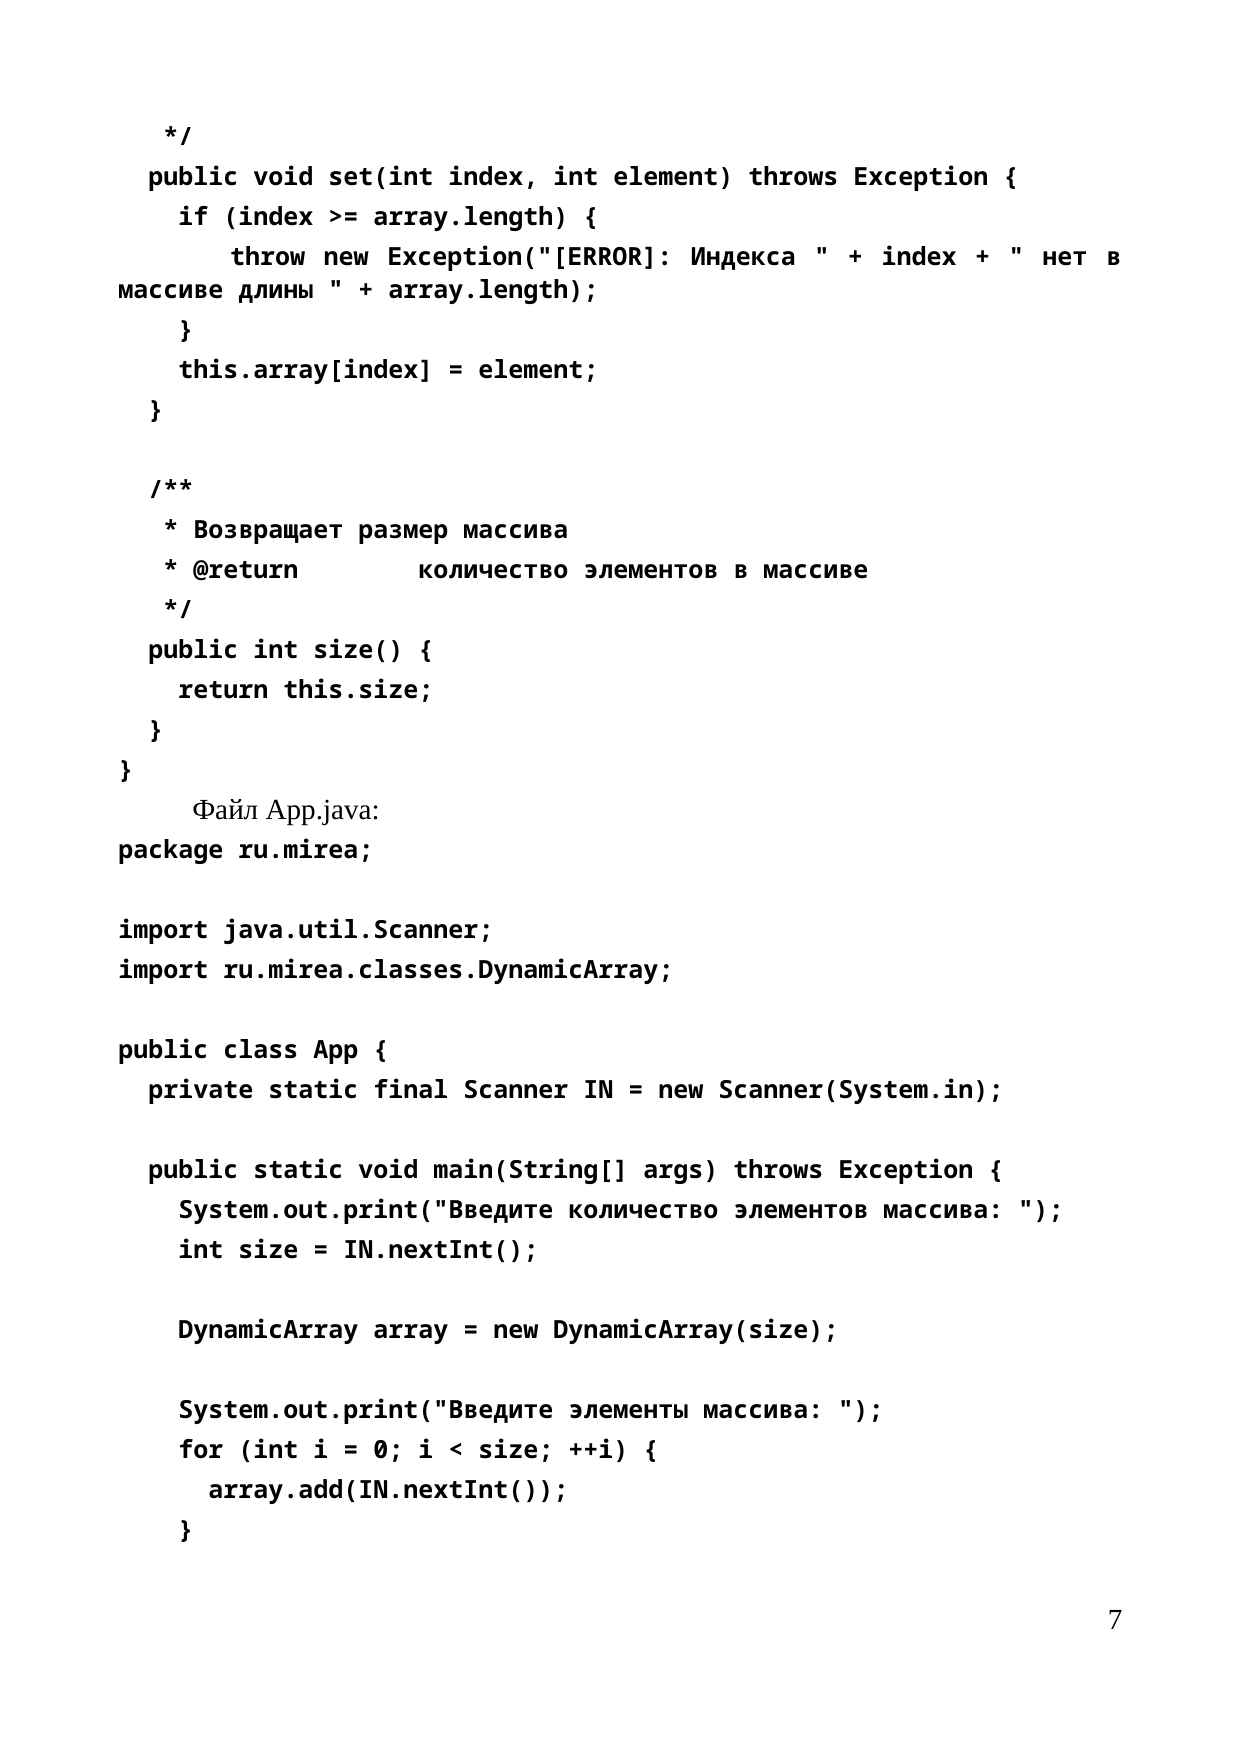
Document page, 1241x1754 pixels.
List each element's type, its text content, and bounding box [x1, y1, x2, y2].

text } [118, 712, 1122, 746]
text array.add(IN.nextInt()); [118, 1472, 1122, 1506]
text if (index >= array.length) { [118, 198, 1122, 232]
text public int size() { [118, 632, 1122, 666]
text import java.util.Scanner; [118, 912, 1122, 946]
text this.array[index] = element; [118, 352, 1122, 386]
text /** [118, 472, 1122, 506]
text System.out.print("Введите элементы массива: "); [118, 1392, 1122, 1426]
text public class App { [118, 1032, 1122, 1066]
text public void set(int index, int element) throws Exception { [118, 158, 1122, 192]
text * @return количество элементов в массиве [118, 552, 1122, 586]
text } [118, 312, 1122, 346]
text System.out.print("Введите количество элементов массива: "); [118, 1192, 1122, 1226]
text import ru.mirea.classes.DynamicArray; [118, 952, 1122, 986]
text * Возвращает размер массива [118, 512, 1122, 546]
text } [118, 392, 1122, 426]
text public static void main(String[] args) throws Exception { [118, 1152, 1122, 1186]
text int size = IN.nextInt(); [118, 1232, 1122, 1266]
text } [118, 1512, 1122, 1546]
text return this.size; [118, 672, 1122, 706]
text */ [118, 118, 1122, 152]
text private static final Scanner IN = new Scanner(System.in); [118, 1072, 1122, 1106]
text package ru.mirea; [118, 832, 1122, 866]
text throw new Exception("[ERROR]: Индекса " + index + " нет в массиве длины " + array.length); [118, 238, 1122, 306]
text */ [118, 592, 1122, 626]
text } [118, 752, 1122, 786]
text DynamicArray array = new DynamicArray(size); [118, 1312, 1122, 1346]
text for (int i = 0; i < size; ++i) { [118, 1432, 1122, 1466]
text Файл App.java: [118, 792, 1122, 826]
